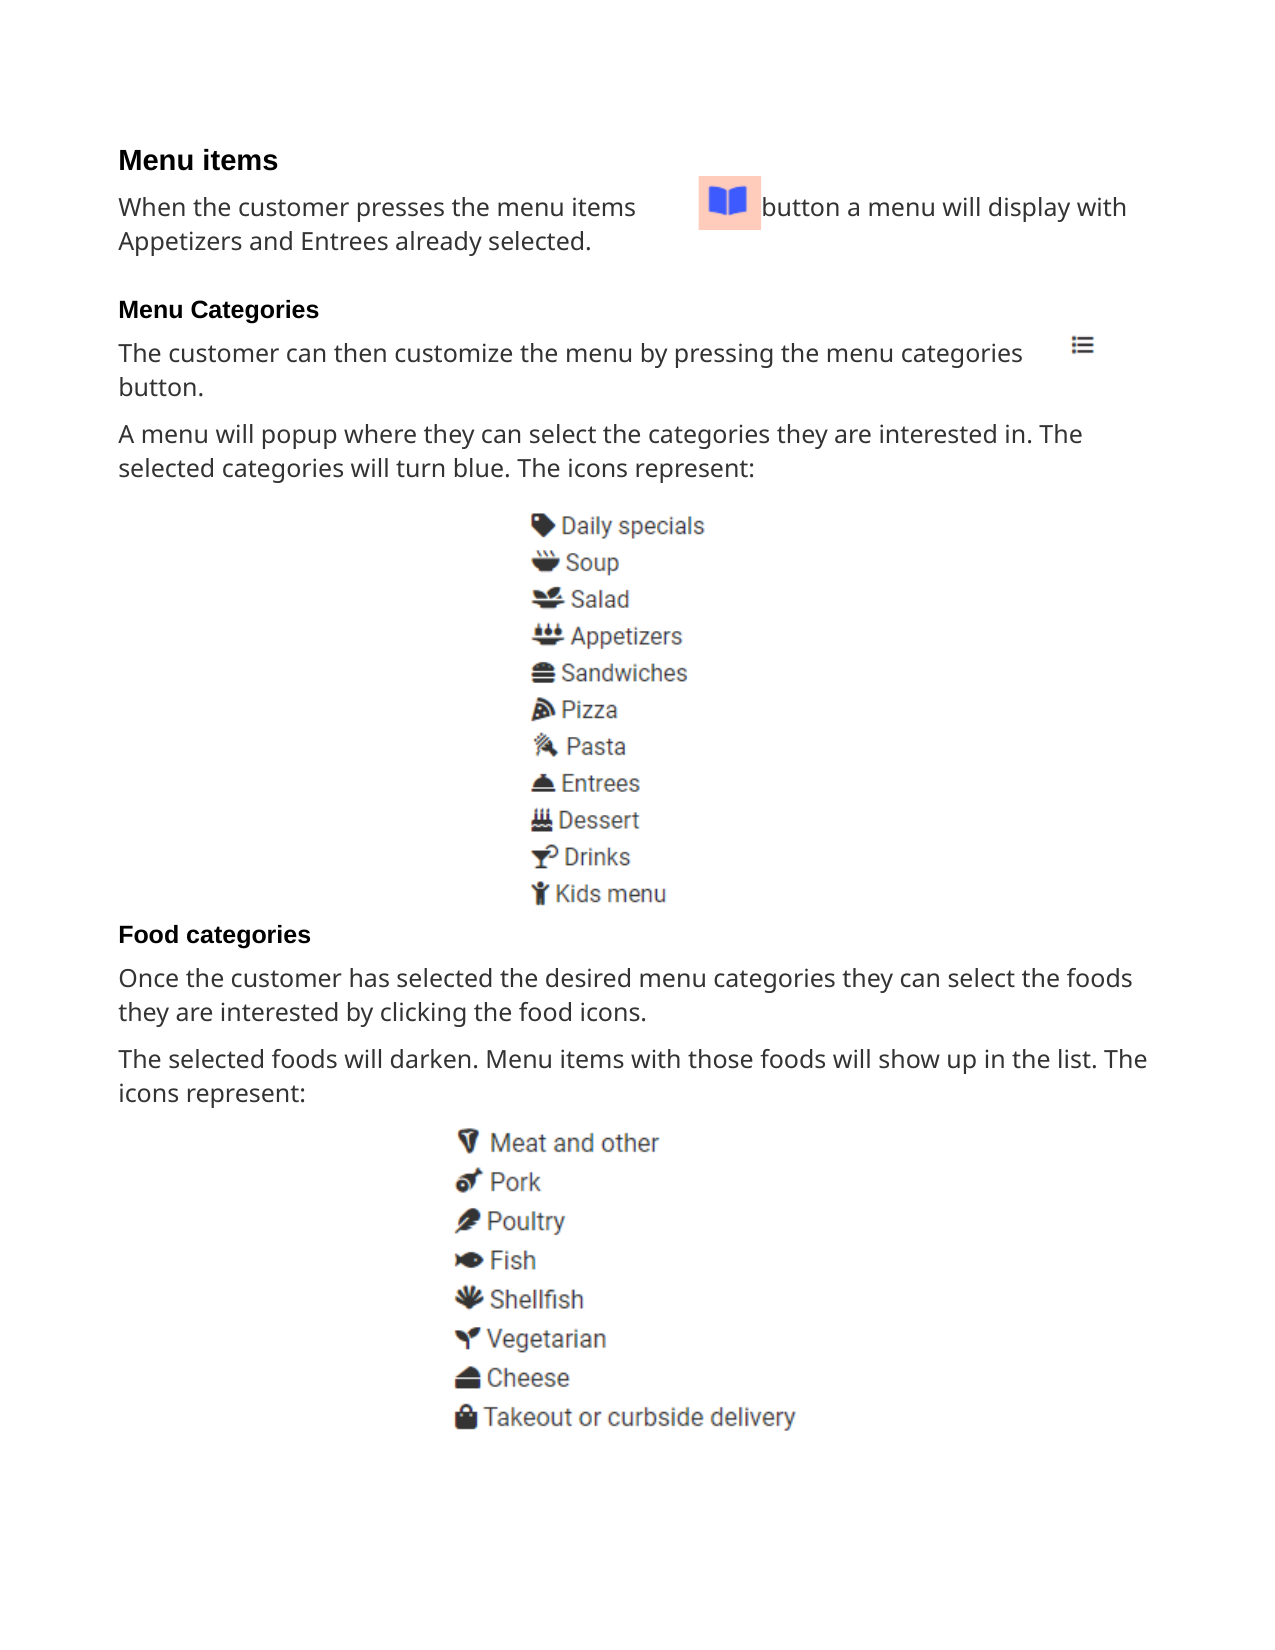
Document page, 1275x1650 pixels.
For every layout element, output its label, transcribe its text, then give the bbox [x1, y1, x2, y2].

subtitle Menu Categories [118, 295, 1157, 323]
picture [514, 499, 761, 920]
subtitle Menu items [118, 143, 1157, 177]
subtitle Food categories [118, 522, 1157, 948]
text Once the customer has selected the desired menu categories they can select the foods they are interested by clicking the food icons. [118, 961, 1157, 1029]
text The customer can then customize the menu by pressing the menu categories button. [118, 336, 1157, 404]
text When the customer presses the menu items button a menu will display with Appetizers and Entrees already selected. [118, 189, 1157, 257]
picture [1067, 328, 1099, 362]
text A menu will popup where they can select the categories they are interested in. The selected categories will turn blue. The icons represent: [118, 417, 1157, 485]
picture [436, 1113, 839, 1445]
picture [698, 176, 762, 230]
text The selected foods will darken. Menu items with those foods will show up in the list. The icons represent: [118, 1042, 1157, 1110]
